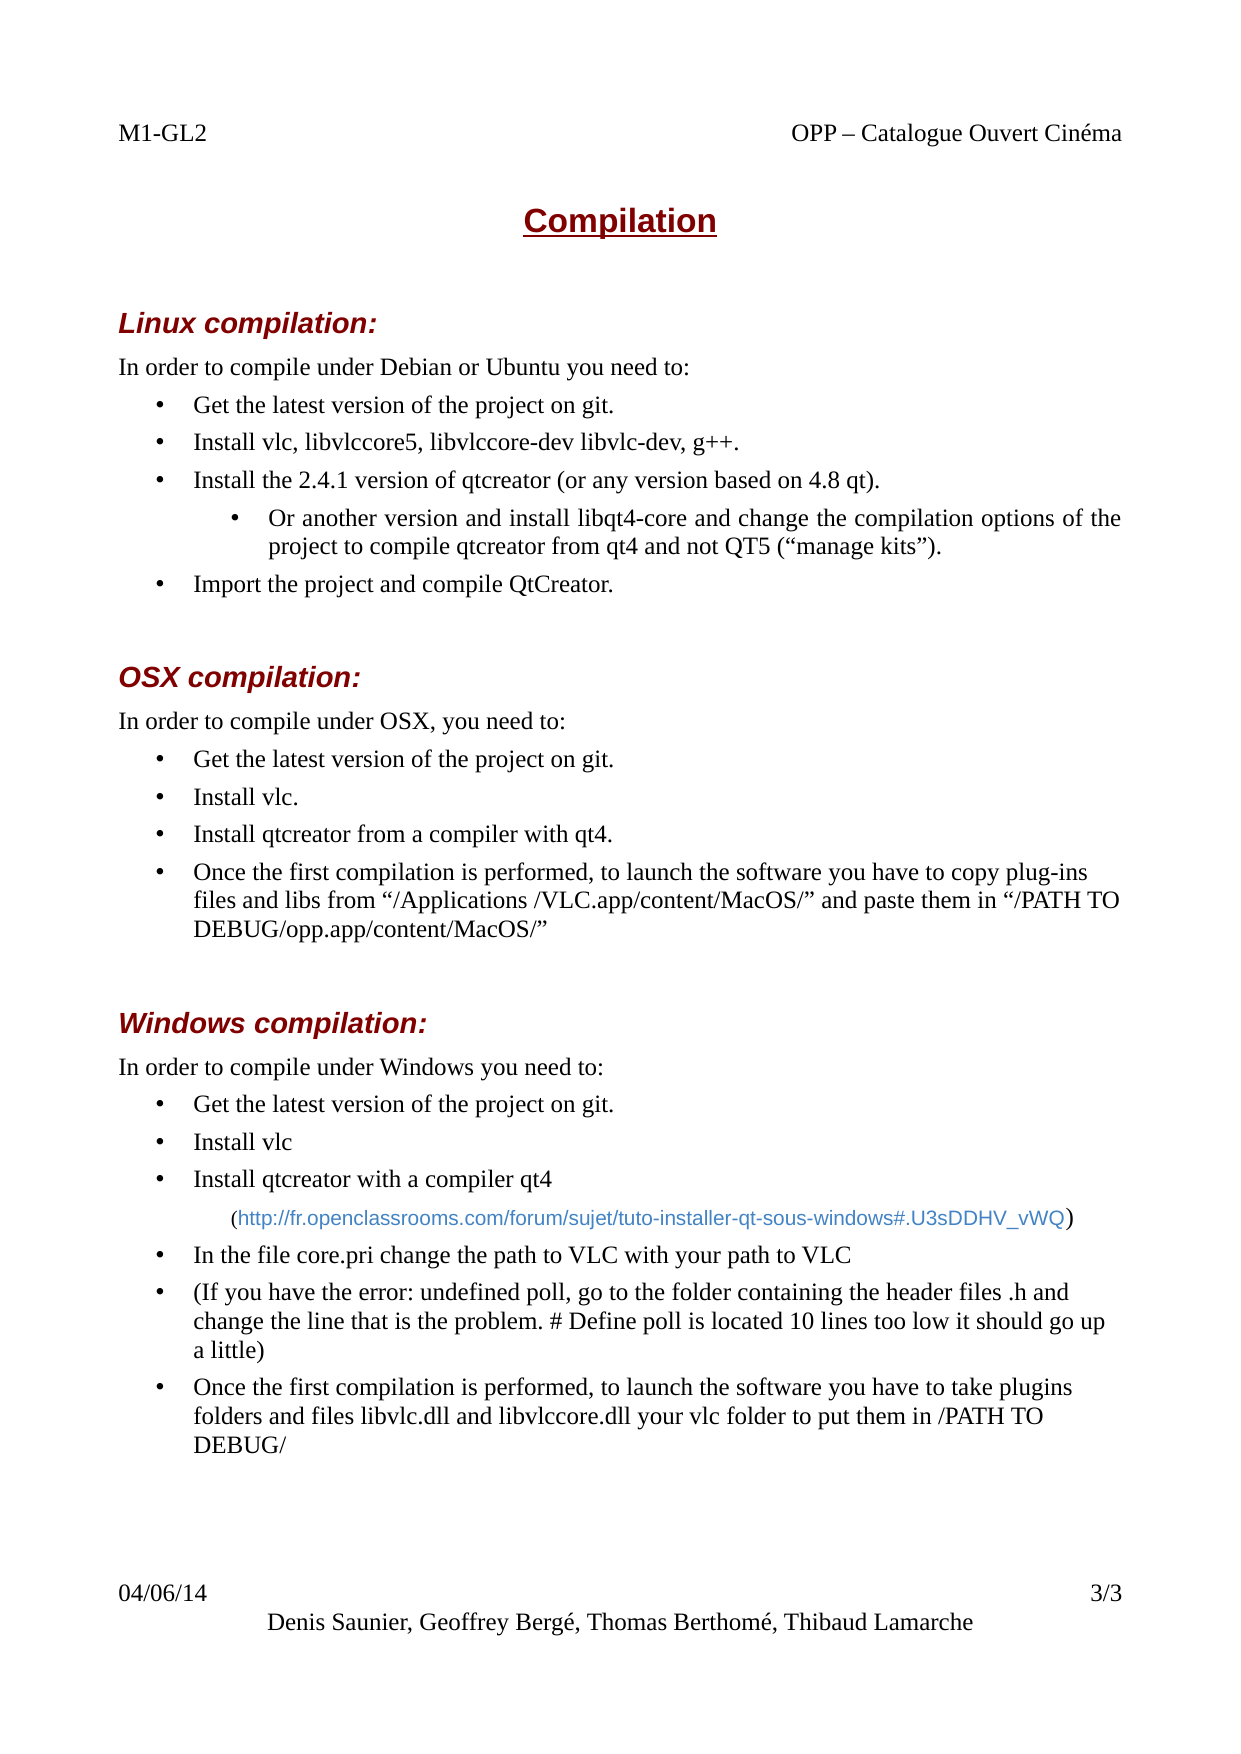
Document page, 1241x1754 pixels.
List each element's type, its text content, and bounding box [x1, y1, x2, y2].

list Get the latest version of the project on git. [156, 744, 1122, 773]
list Get the latest version of the project on git. [156, 390, 1122, 419]
subtitle Linux compilation: [118, 306, 1122, 340]
subtitle Windows compilation: [118, 1006, 1122, 1039]
list Once the first compilation is performed, ​​to launch the software you have to take plugins folders and files libvlc.dll and libvlccore.dll your vlc folder to put them in /PATH TO DEBUG/ [156, 1372, 1122, 1459]
list Once the first compilation is performed, to launch the software you have to copy plug-ins files and libs from “/Applications /VLC.app/content/MacOS/” and paste them in “/PATH TO DEBUG/opp.app/content/MacOS/” [156, 857, 1122, 943]
text In order to compile under Debian or Ubuntu you need to: [118, 352, 1122, 381]
subtitle Compilation [118, 201, 1122, 240]
list Install the 2.4.1 version of qtcreator (or any version based on 4.8 qt). [156, 465, 1122, 494]
list In the file core.pri change the path to VLC with your path to VLC [156, 1240, 1122, 1268]
list Install vlc. [156, 782, 1122, 810]
list Install vlc, libvlccore5, libvlccore-dev libvlc-dev, g++. [156, 427, 1122, 456]
list Import the project and compile QtCreator. [156, 569, 1122, 598]
list Install vlc [156, 1127, 1122, 1156]
list Install qtcreator from a compiler with qt4. [156, 819, 1122, 848]
list Get the latest version of the project on git. [156, 1089, 1122, 1118]
text In order to compile under Windows you need to: [118, 1052, 1122, 1081]
list Install qtcreator with a compiler qt4 [156, 1164, 1122, 1193]
subtitle OSX compilation: [118, 660, 1122, 694]
list (http://fr.openclassrooms.com/forum/sujet/tuto-installer-qt-sous-windows#.U3sDDHV_vWQ) [193, 1202, 1122, 1231]
list (If you have the error: undefined poll, go to the folder containing the header files .h and change the line that is the problem. # Define poll is located 10 lines too low it should go up a little) [156, 1277, 1122, 1364]
text In order to compile under OSX, you need to: [118, 706, 1122, 735]
list Or another version and install libqt4-core and change the compilation options of the project to compile qtcreator from qt4 and not QT5 (“manage kits”). [231, 503, 1122, 560]
